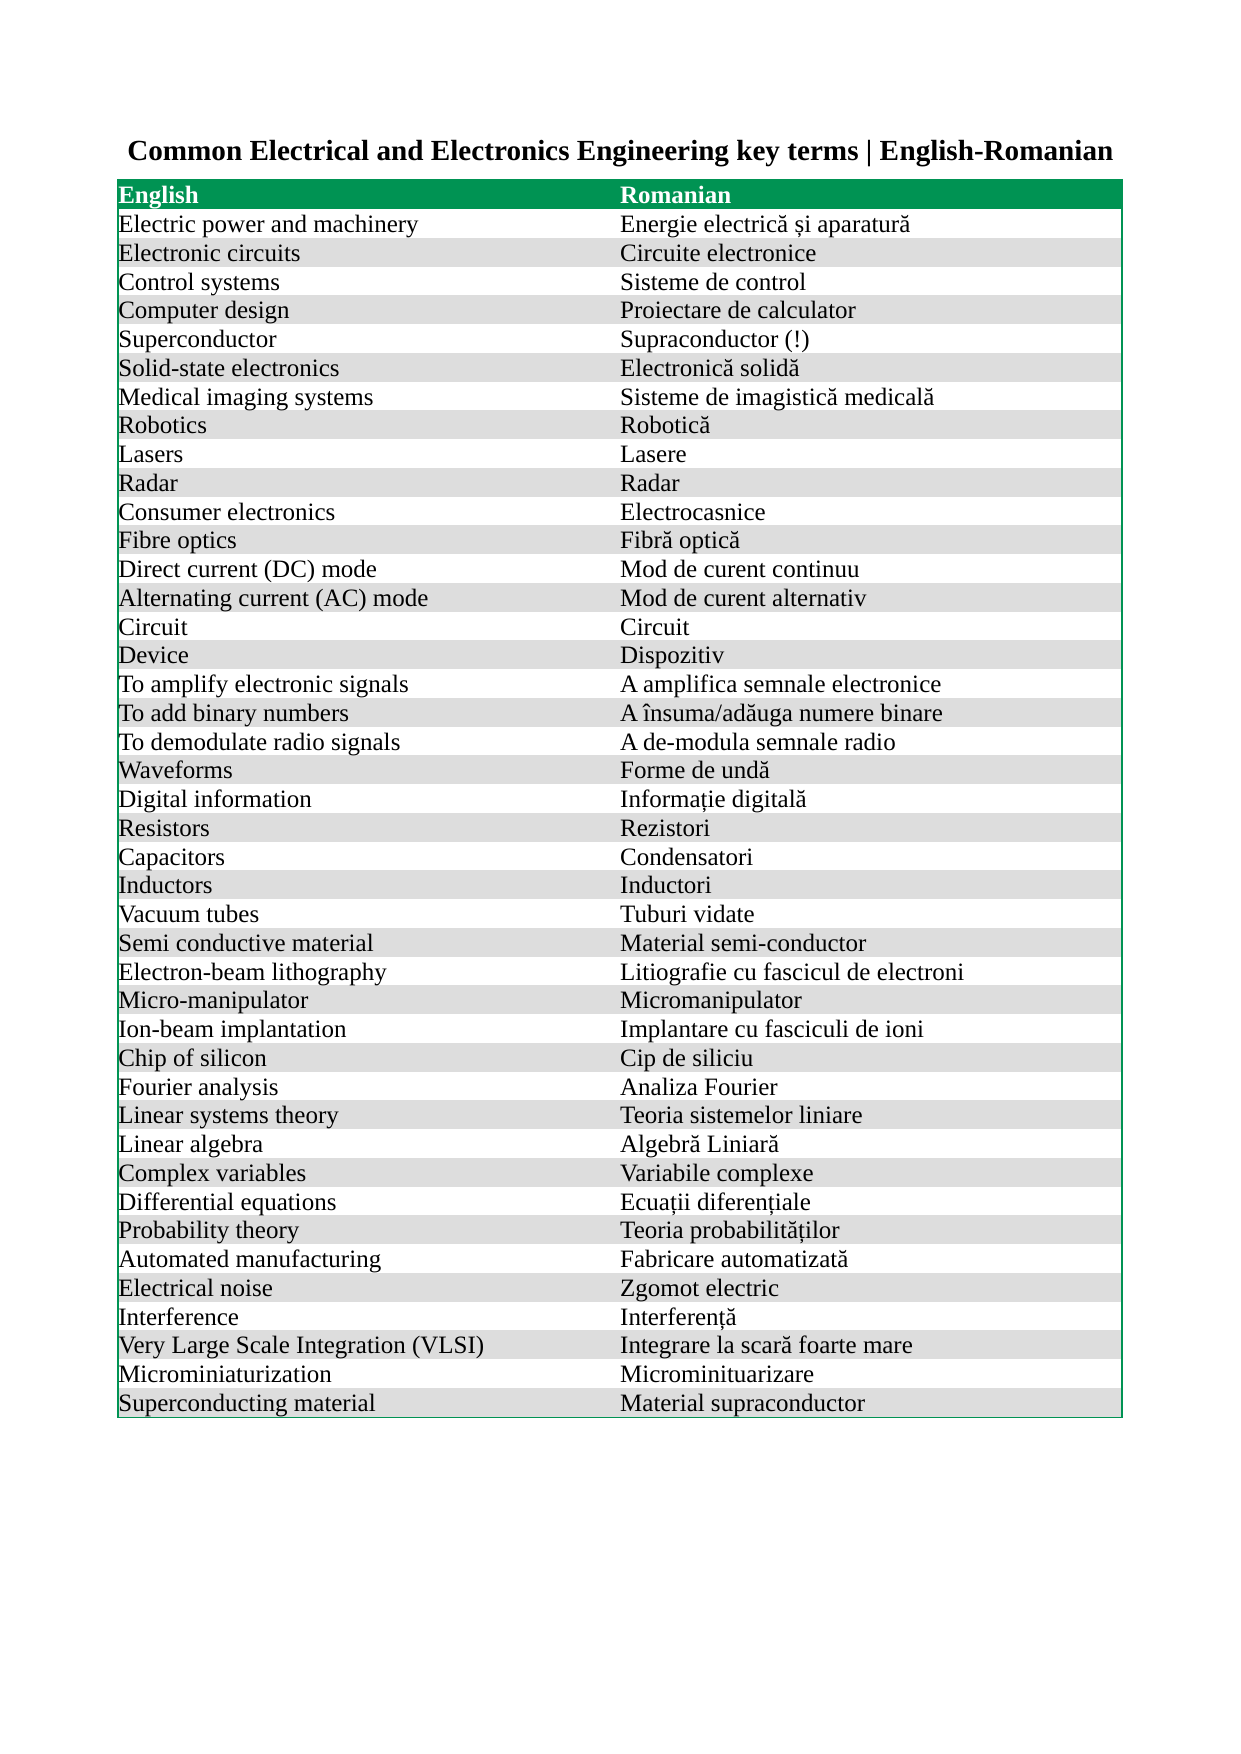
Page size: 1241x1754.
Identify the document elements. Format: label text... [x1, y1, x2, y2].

table_cell Electrocasnice [620, 497, 1121, 525]
subtitle Common Electrical and Electronics Engineering key terms | English-Romanian [118, 133, 1122, 166]
table_cell Ion-beam implantation [119, 1014, 620, 1043]
table_cell Automated manufacturing [119, 1244, 620, 1273]
table_cell Fibre optics [119, 525, 620, 554]
table_cell Microminituarizare [620, 1359, 1121, 1388]
table_cell Circuite electronice [620, 238, 1121, 267]
table_cell Teoria probabilităților [620, 1215, 1121, 1244]
table_cell Robotică [620, 410, 1121, 439]
table_cell Zgomot electric [620, 1273, 1121, 1302]
table_cell Radar [620, 468, 1121, 497]
table_cell Interference [119, 1302, 620, 1330]
table_cell Electronic circuits [119, 238, 620, 267]
table_cell Electrical noise [119, 1273, 620, 1302]
table_cell Mod de curent continuu [620, 554, 1121, 583]
table_cell Electric power and machinery [119, 209, 620, 238]
table_cell Digital information [119, 784, 620, 813]
table_cell Analiza Fourier [620, 1072, 1121, 1100]
table_cell Fibră optică [620, 525, 1121, 554]
table_cell Forme de undă [620, 755, 1121, 784]
table_cell A amplifica semnale electronice [620, 669, 1121, 698]
table_cell Alternating current (AC) mode [119, 583, 620, 612]
table_cell Consumer electronics [119, 497, 620, 525]
table_cell Integrare la scară foarte mare [620, 1330, 1121, 1359]
table_cell Complex variables [119, 1158, 620, 1187]
table_cell Supraconductor (!) [620, 324, 1121, 353]
table_cell A de-modula semnale radio [620, 727, 1121, 755]
table_cell Lasers [119, 439, 620, 468]
table_cell Circuit [620, 612, 1121, 640]
table_cell Electronică solidă [620, 353, 1121, 382]
table_cell To demodulate radio signals [119, 727, 620, 755]
table_cell Linear algebra [119, 1129, 620, 1158]
table_cell Linear systems theory [119, 1100, 620, 1129]
table_cell Robotics [119, 410, 620, 439]
table_cell Solid-state electronics [119, 353, 620, 382]
table_cell To add binary numbers [119, 698, 620, 727]
table_cell Material supraconductor [620, 1388, 1121, 1417]
table_cell Fabricare automatizată [620, 1244, 1121, 1273]
table_cell Tuburi vidate [620, 899, 1121, 928]
table_cell Probability theory [119, 1215, 620, 1244]
table_cell Capacitors [119, 842, 620, 870]
table_cell Inductori [620, 870, 1121, 899]
table_cell Direct current (DC) mode [119, 554, 620, 583]
table_cell Computer design [119, 295, 620, 324]
table_cell Vacuum tubes [119, 899, 620, 928]
table_cell Micro-manipulator [119, 985, 620, 1014]
table_cell Interferență [620, 1302, 1121, 1330]
table_cell Lasere [620, 439, 1121, 468]
table_cell A însuma/adăuga numere binare [620, 698, 1121, 727]
table_cell Algebră Liniară [620, 1129, 1121, 1158]
table_cell Litiografie cu fascicul de electroni [620, 957, 1121, 985]
table_cell Very Large Scale Integration (VLSI) [119, 1330, 620, 1359]
table_cell Resistors [119, 813, 620, 842]
table_cell Superconducting material [119, 1388, 620, 1417]
table_cell Dispozitiv [620, 640, 1121, 669]
table_cell Micromanipulator [620, 985, 1121, 1014]
table_cell Implantare cu fasciculi de ioni [620, 1014, 1121, 1043]
table_cell Differential equations [119, 1187, 620, 1215]
table_cell Waveforms [119, 755, 620, 784]
table_cell Superconductor [119, 324, 620, 353]
table_header English [119, 180, 620, 209]
table_cell Ecuații diferențiale [620, 1187, 1121, 1215]
table_cell Sisteme de imagistică medicală [620, 382, 1121, 410]
table_cell Proiectare de calculator [620, 295, 1121, 324]
table_cell To amplify electronic signals [119, 669, 620, 698]
table_cell Informație digitală [620, 784, 1121, 813]
table_cell Energie electrică și aparatură [620, 209, 1121, 238]
table_cell Material semi-conductor [620, 928, 1121, 957]
table_cell Inductors [119, 870, 620, 899]
table_cell Circuit [119, 612, 620, 640]
table_cell Device [119, 640, 620, 669]
table_cell Sisteme de control [620, 267, 1121, 295]
table_cell Control systems [119, 267, 620, 295]
table_cell Medical imaging systems [119, 382, 620, 410]
table_cell Microminiaturization [119, 1359, 620, 1388]
table_cell Mod de curent alternativ [620, 583, 1121, 612]
table_cell Semi conductive material [119, 928, 620, 957]
table_cell Electron-beam lithography [119, 957, 620, 985]
table_cell Rezistori [620, 813, 1121, 842]
table_cell Teoria sistemelor liniare [620, 1100, 1121, 1129]
table_cell Chip of silicon [119, 1043, 620, 1072]
table_cell Fourier analysis [119, 1072, 620, 1100]
table_cell Cip de siliciu [620, 1043, 1121, 1072]
table_cell Condensatori [620, 842, 1121, 870]
table_cell Radar [119, 468, 620, 497]
table_cell Variabile complexe [620, 1158, 1121, 1187]
table_header Romanian [620, 180, 1121, 209]
